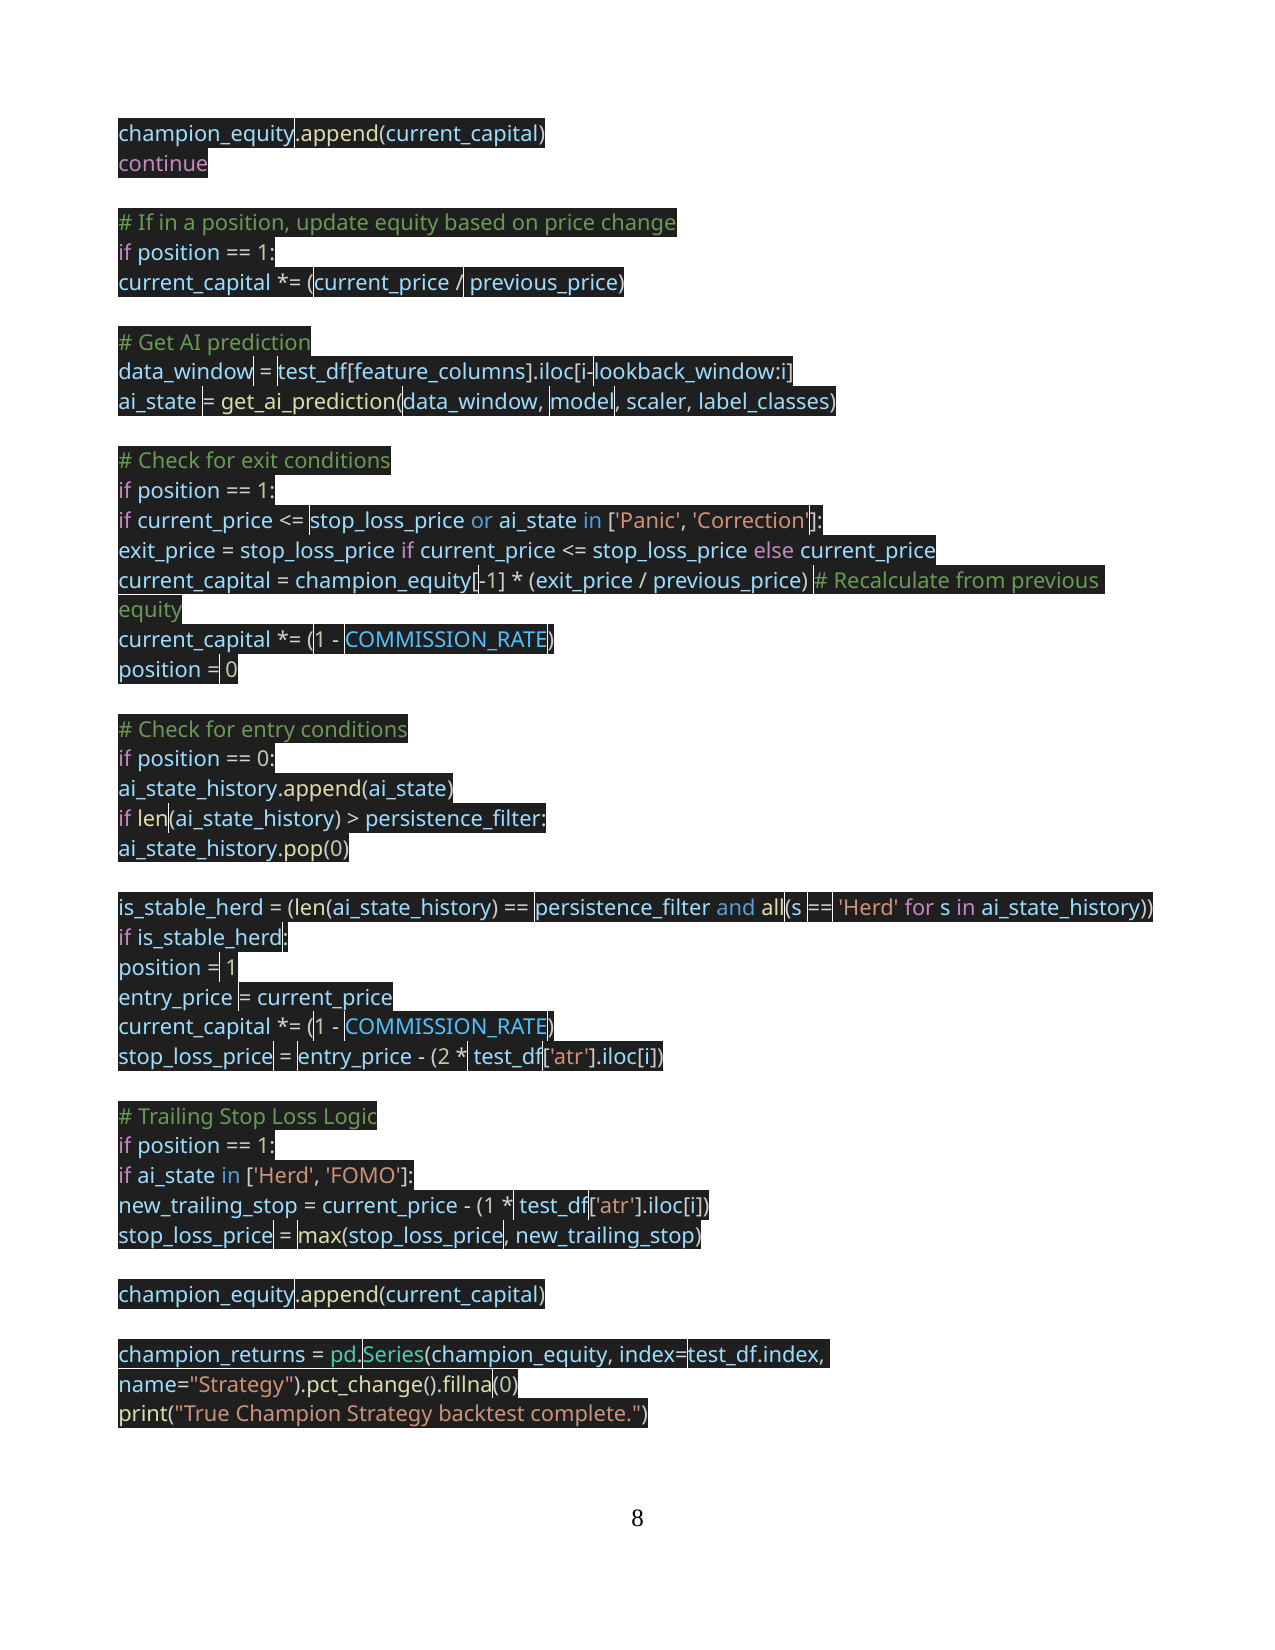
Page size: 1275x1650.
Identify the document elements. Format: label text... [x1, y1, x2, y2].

text is_stable_herd = (len(ai_state_history) == persistence_filter and all(s == 'Herd' for s in ai_state_history)) [118, 892, 1157, 922]
text # If in a position, update equity based on price change [118, 207, 1157, 237]
text ai_state = get_ai_prediction(data_window, model, scaler, label_classes) [118, 386, 1157, 416]
text current_capital = champion_equity[-1] * (exit_price / previous_price) # Recalculate from previous equity [118, 565, 1157, 624]
text position = 0 [118, 654, 1157, 684]
text ai_state_history.append(ai_state) [118, 773, 1157, 803]
text if position == 1: [118, 237, 1157, 267]
text stop_loss_price = entry_price - (2 * test_df['atr'].iloc[i]) [118, 1041, 1157, 1071]
text current_capital *= (1 - COMMISSION_RATE) [118, 1011, 1157, 1041]
text if ai_state in ['Herd', 'FOMO']: [118, 1160, 1157, 1190]
text champion_returns = pd.Series(champion_equity, index=test_df.index, name="Strategy").pct_change().fillna(0) [118, 1339, 1157, 1398]
text exit_price = stop_loss_price if current_price <= stop_loss_price else current_price [118, 535, 1157, 565]
text if position == 1: [118, 475, 1157, 505]
text current_capital *= (current_price / previous_price) [118, 267, 1157, 297]
text # Check for exit conditions [118, 446, 1157, 475]
text entry_price = current_price [118, 982, 1157, 1011]
text if is_stable_herd: [118, 922, 1157, 952]
text if len(ai_state_history) > persistence_filter: [118, 803, 1157, 833]
text data_window = test_df[feature_columns].iloc[i-lookback_window:i] [118, 356, 1157, 386]
text # Trailing Stop Loss Logic [118, 1101, 1157, 1130]
text print("True Champion Strategy backtest complete.") [118, 1398, 1157, 1428]
text # Check for entry conditions [118, 713, 1157, 743]
text position = 1 [118, 952, 1157, 982]
text if position == 1: [118, 1130, 1157, 1160]
text stop_loss_price = max(stop_loss_price, new_trailing_stop) [118, 1220, 1157, 1249]
text new_trailing_stop = current_price - (1 * test_df['atr'].iloc[i]) [118, 1190, 1157, 1220]
text continue [118, 148, 1157, 178]
text # Get AI prediction [118, 326, 1157, 356]
text champion_equity.append(current_capital) [118, 1279, 1157, 1309]
text if current_price <= stop_loss_price or ai_state in ['Panic', 'Correction']: [118, 505, 1157, 535]
text if position == 0: [118, 743, 1157, 773]
text champion_equity.append(current_capital) [118, 118, 1157, 148]
text ai_state_history.pop(0) [118, 833, 1157, 862]
text current_capital *= (1 - COMMISSION_RATE) [118, 624, 1157, 654]
